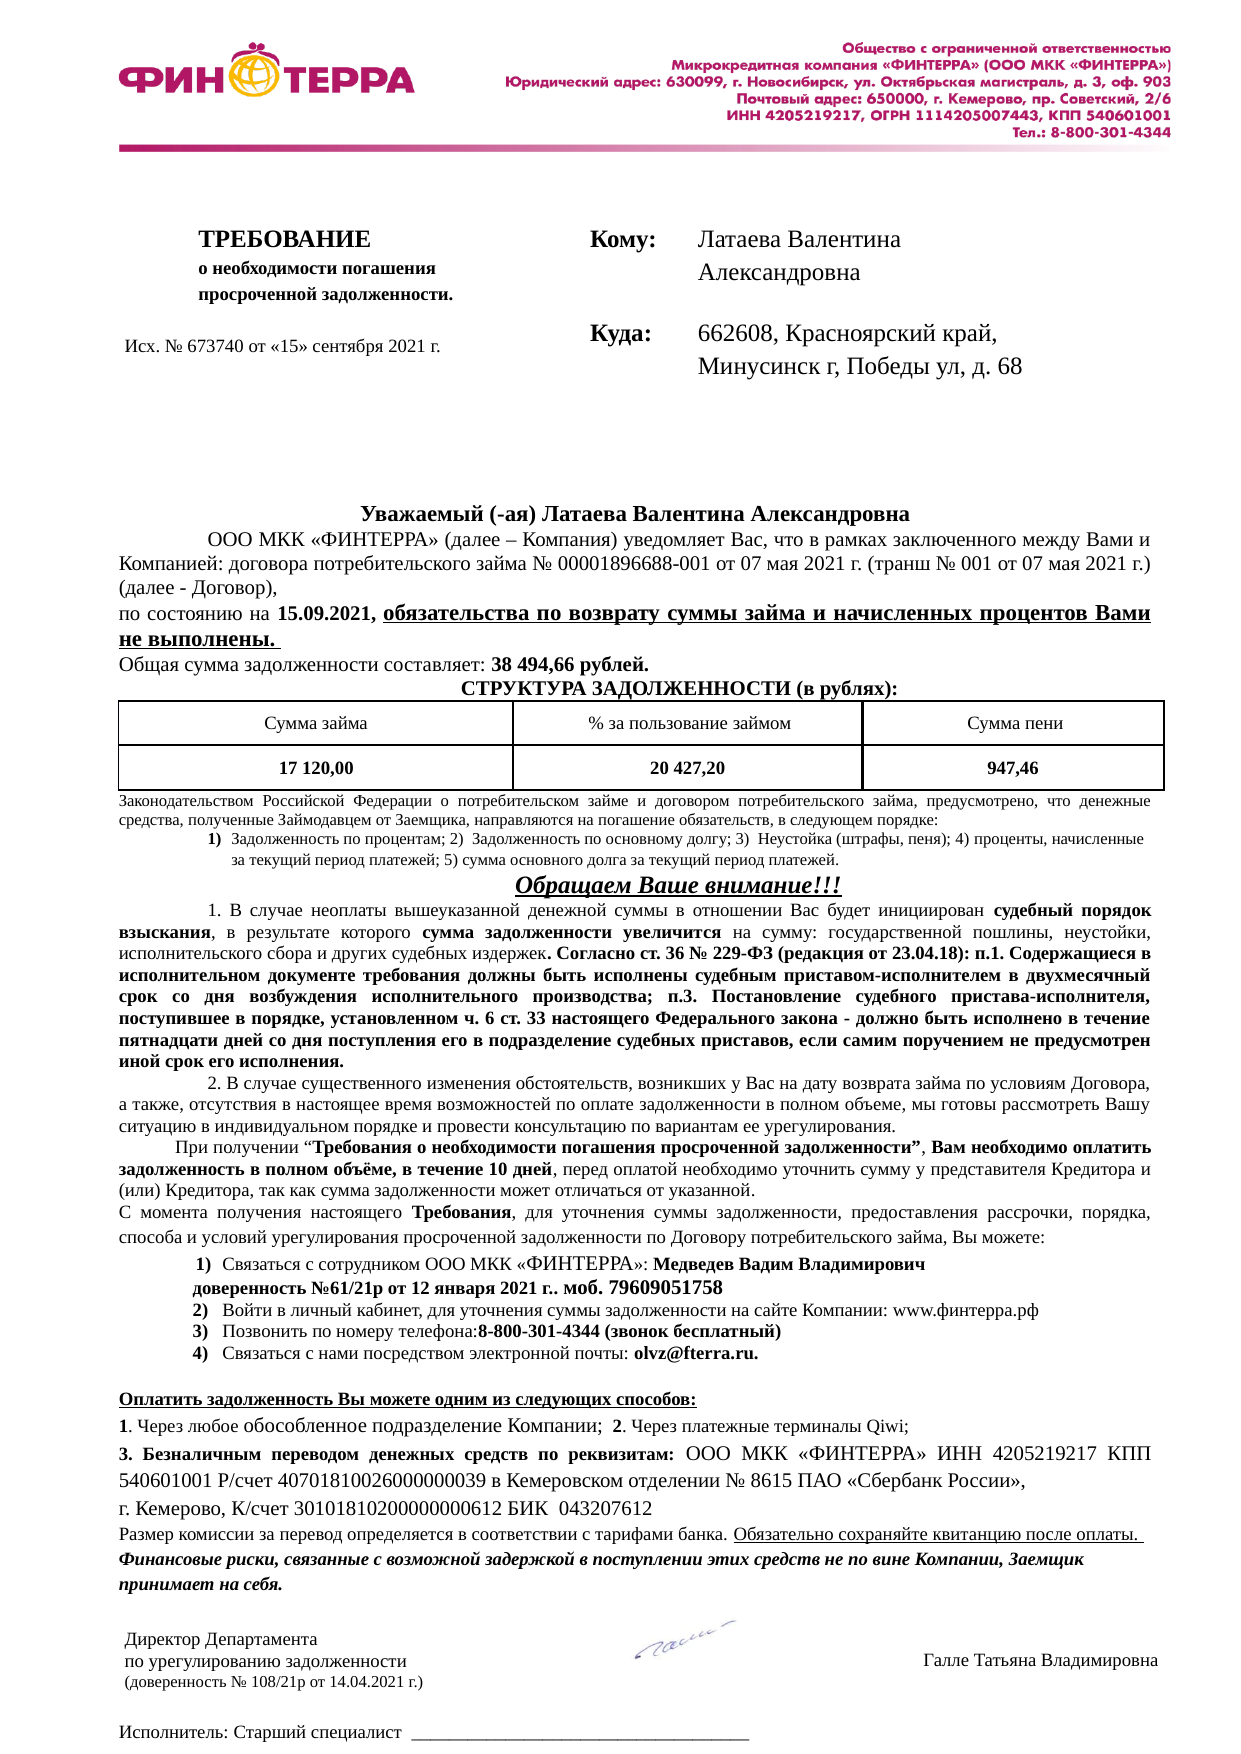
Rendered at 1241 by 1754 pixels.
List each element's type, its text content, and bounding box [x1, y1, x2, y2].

list Связаться с сотрудником ООО МКК «ФИНТЕРРА»: Медведев Вадим Владимирович [195, 1251, 1152, 1274]
picture [118, 42, 1171, 152]
text Размер комиссии за перевод определяется в соответствии с тарифами банка. Обязательно сохраняйте квитанцию после оплаты. Финансовые риски, связанные с возможной задержкой в поступлении этих средств не по вине Компании, Заемщик принимает на себя. [118, 1523, 1152, 1594]
table_header Латаева Валентина Александровна [692, 218, 1058, 312]
text Исполнитель: Старший специалист ____________________________________ [118, 1721, 1152, 1743]
text 2. В случае существенного изменения обстоятельств, возникших у Вас на дату возврата займа по условиям Договора, а также, отсутствия в настоящее время возможностей по оплате задолженности в полном объеме, мы готовы рассмотреть Вашу ситуацию в индивидуальном порядке и провести консультацию по вариантам ее урегулирования. [118, 1072, 1152, 1136]
text Оплатить задолженность Вы можете одним из следующих способов: [118, 1388, 1152, 1410]
list Позвонить по номеру телефона:8-800-301-4344 (звонок бесплатный) [192, 1320, 1152, 1342]
table_header [1058, 218, 1169, 474]
table_header [570, 1623, 807, 1696]
table_cell Куда: [584, 312, 692, 474]
text Общая сумма задолженности составляет: 38 494,66 рублей. [118, 652, 1152, 676]
list Связаться с нами посредством электронной почты: olvz@fterra.ru. [192, 1342, 1152, 1363]
text При получении “Требования о необходимости погашения просроченной задолженности”, Вам необходимо оплатить задолженность в полном объёме, в течение 10 дней, перед оплатой необходимо уточнить сумму у представителя Кредитора и (или) Кредитора, так как сумма задолженности может отличаться от указанной. [118, 1136, 1152, 1201]
text Законодательством Российской Федерации о потребительском займе и договором потребительского займа, предусмотрено, что денежные средства, полученные Займодавцем от Заемщика, направляются на погашение обязательств, в следующем порядке: [118, 791, 1152, 829]
text 3. Безналичным переводом денежных средств по реквизитам: ООО МКК «ФИНТЕРРА» ИНН 4205219217 КПП 540601001 Р/счет 40701810026000000039 в Кемеровском отделении № 8615 ПАО «Сбербанк России», [118, 1441, 1152, 1492]
list Задолженность по процентам; 2) Задолженность по основному долгу; 3) Неустойка (штрафы, пеня); 4) проценты, начисленные за текущий период платежей; 5) сумма основного долга за текущий период платежей. [207, 829, 1152, 869]
table_cell 17 120,00 [119, 746, 512, 789]
table_header % за пользование займом [514, 702, 861, 744]
text 1. Через любое обособленное подразделение Компании; 2. Через платежные терминалы Qiwi; [118, 1413, 1152, 1437]
table_cell 662608, Красноярский край, Минусинск г, Победы ул, д. 68 [692, 312, 1058, 474]
text Обращаем Ваше внимание!!! [118, 870, 1152, 899]
table_header Сумма пени [864, 702, 1163, 744]
table_header Директор Департамента по урегулированию задолженности (доверенность № 108/21р от 14.04.2021 г.) [119, 1623, 570, 1696]
list Войти в личный кабинет, для уточнения суммы задолженности на сайте Компании: www.финтерра.рф [163, 1299, 1152, 1320]
text доверенность №61/21р от 12 января 2021 г.. моб. 79609051758 [192, 1274, 1152, 1299]
text г. Кемерово, К/счет 30101810200000000612 БИК 043207612 [118, 1496, 1152, 1520]
text СТРУКТУРА ЗАДОЛЖЕННОСТИ (в рублях): [118, 676, 1152, 700]
table_header Кому: [584, 218, 692, 312]
text 1. В случае неоплаты вышеуказанной денежной суммы в отношении Вас будет инициирован судебный порядок взыскания, в результате которого сумма задолженности увеличится на сумму: государственной пошлины, неустойки, исполнительского сбора и других судебных издержек. Согласно ст. 36 № 229-ФЗ (редакция от 23.04.18): п.1. Содержащиеся в исполнительном документе требования должны быть исполнены судебным приставом-исполнителем в двухмесячный срок со дня возбуждения исполнительного производства; п.3. Постановление судебного пристава-исполнителя, поступившее в порядке, установленном ч. 6 ст. 33 настоящего Федерального закона - должно быть исполнено в течение пятнадцати дней со дня поступления его в подразделение судебных приставов, если самим поручением не предусмотрен иной срок его исполнения. [118, 899, 1152, 1072]
table_cell 20 427,20 [514, 746, 861, 789]
table_cell 947,46 [864, 746, 1163, 789]
text ООО МКК «ФИНТЕРРА» (далее – Компания) уведомляет Вас, что в рамках заключенного между Вами и Компанией: договора потребительского займа № 00001896688-001 от 07 мая 2021 г. (транш № 001 от 07 мая 2021 г.) (далее - Договор), [118, 527, 1152, 599]
table_header ТРЕБОВАНИЕ о необходимости погашения просроченной задолженности. Исх. № 673740 от «15» сентября 2021 г. [119, 218, 584, 474]
text С момента получения настоящего Требования, для уточнения суммы задолженности, предоставления рассрочки, порядка, способа и условий урегулирования просроченной задолженности по Договору потребительского займа, Вы можете: [118, 1201, 1152, 1247]
table_header Сумма займа [119, 702, 512, 744]
text по состоянию на 15.09.2021, обязательства по возврату суммы займа и начисленных процентов Вами не выполнены. [118, 599, 1152, 652]
table_header Галле Татьяна Владимировна [807, 1623, 1164, 1696]
text Уважаемый (-ая) Латаева Валентина Александровна [118, 500, 1152, 527]
picture [627, 1611, 745, 1667]
